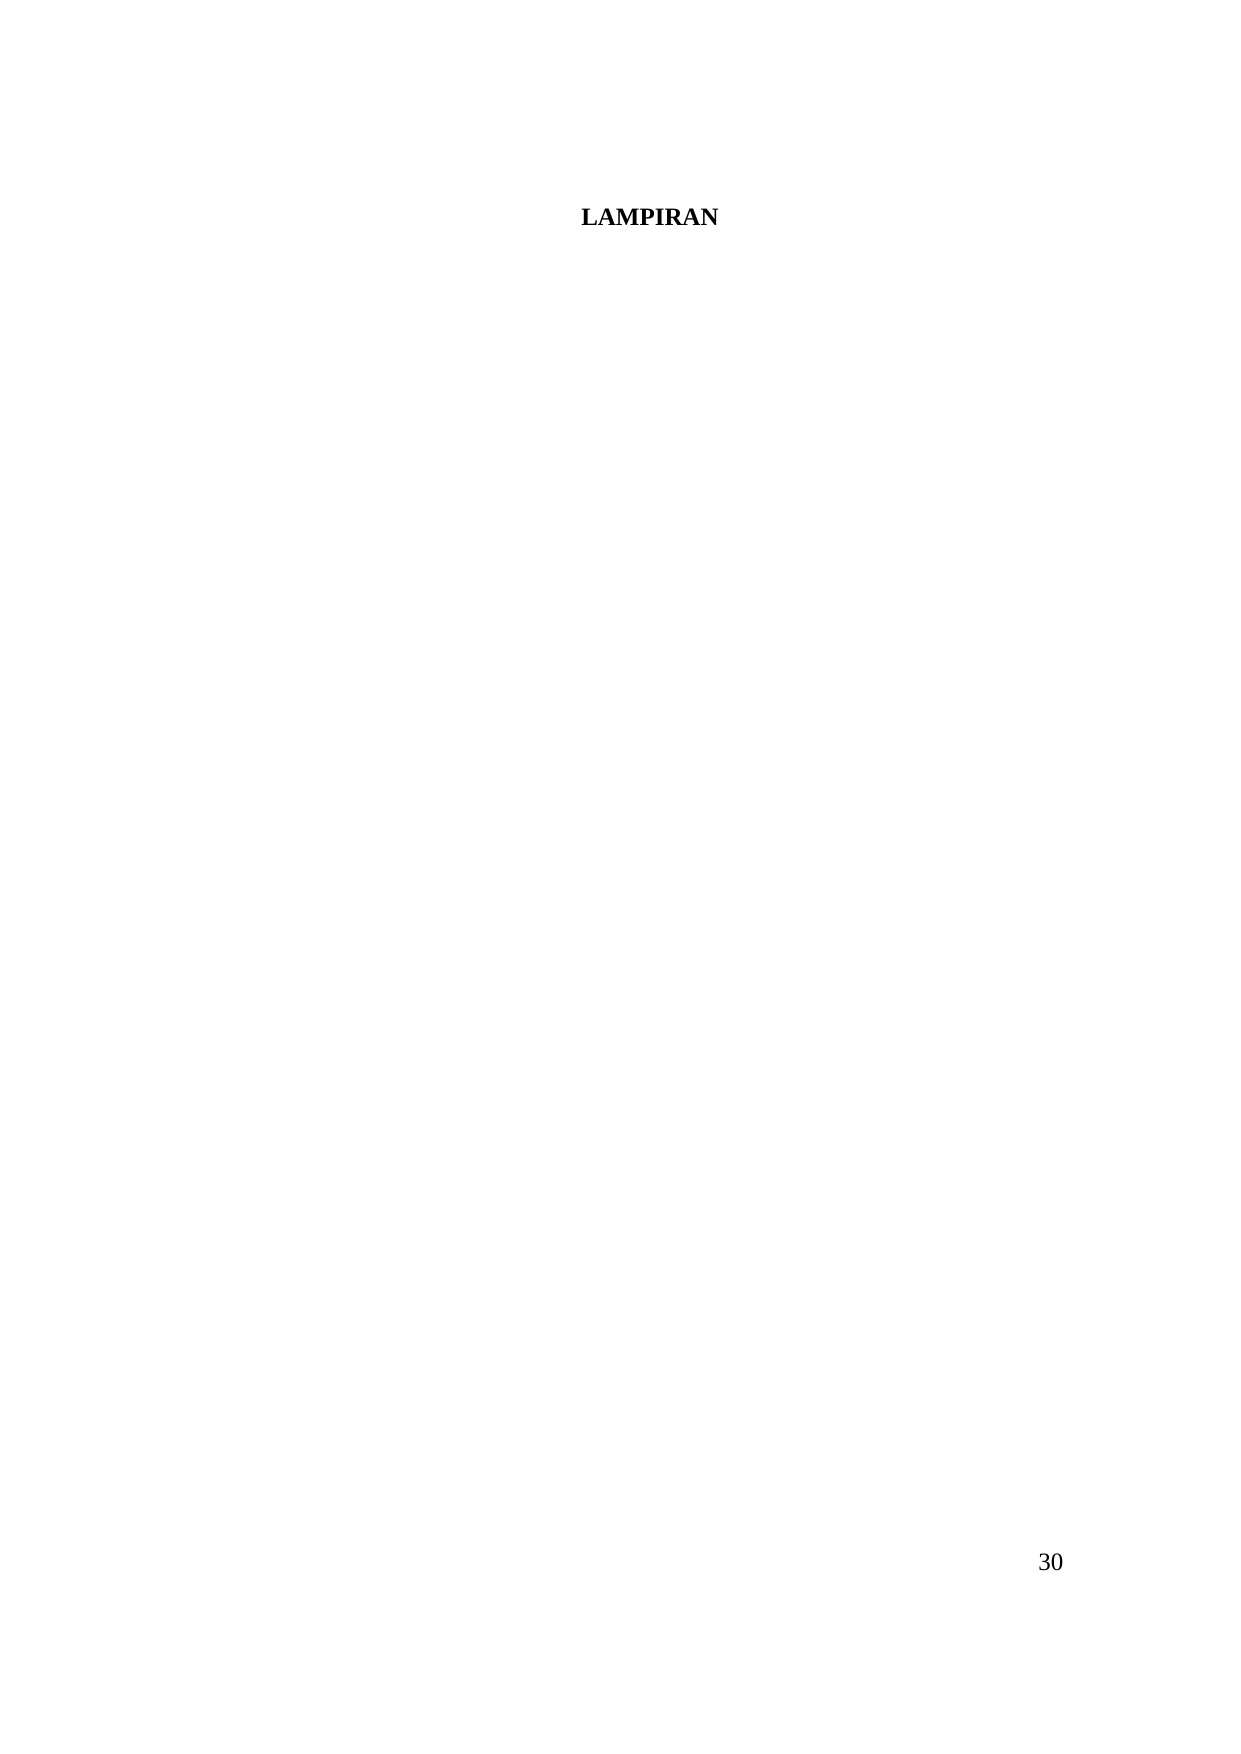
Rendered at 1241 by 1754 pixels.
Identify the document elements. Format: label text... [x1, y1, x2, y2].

subtitle LAMPIRAN [236, 202, 1063, 231]
